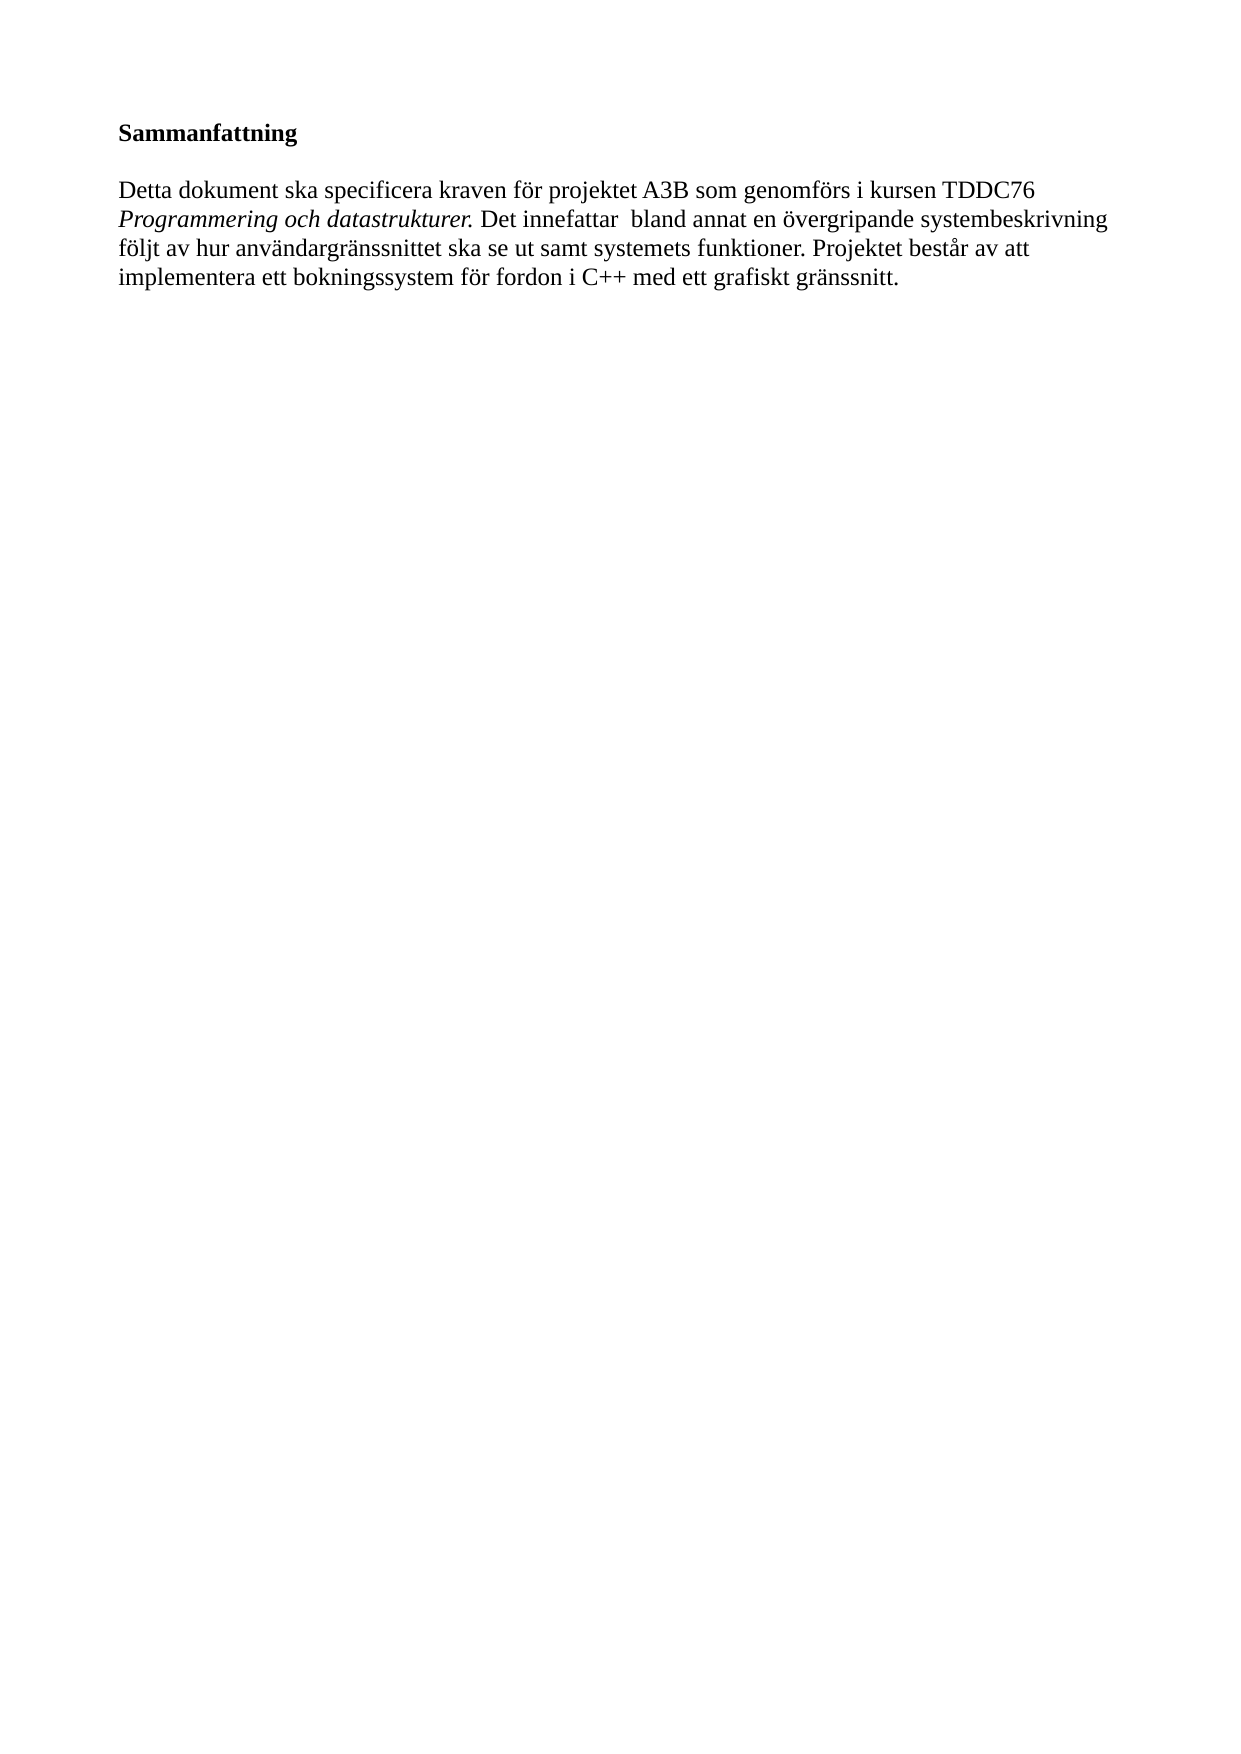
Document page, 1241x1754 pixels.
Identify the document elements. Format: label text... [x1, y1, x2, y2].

text Sammanfattning [118, 118, 1122, 147]
text Detta dokument ska specificera kraven för projektet A3B som genomförs i kursen TDDC76 Programmering och datastrukturer. Det innefattar bland annat en övergripande systembeskrivning följt av hur användargränssnittet ska se ut samt systemets funktioner. Projektet består av att implementera ett bokningssystem för fordon i C++ med ett grafiskt gränssnitt. [118, 176, 1122, 291]
